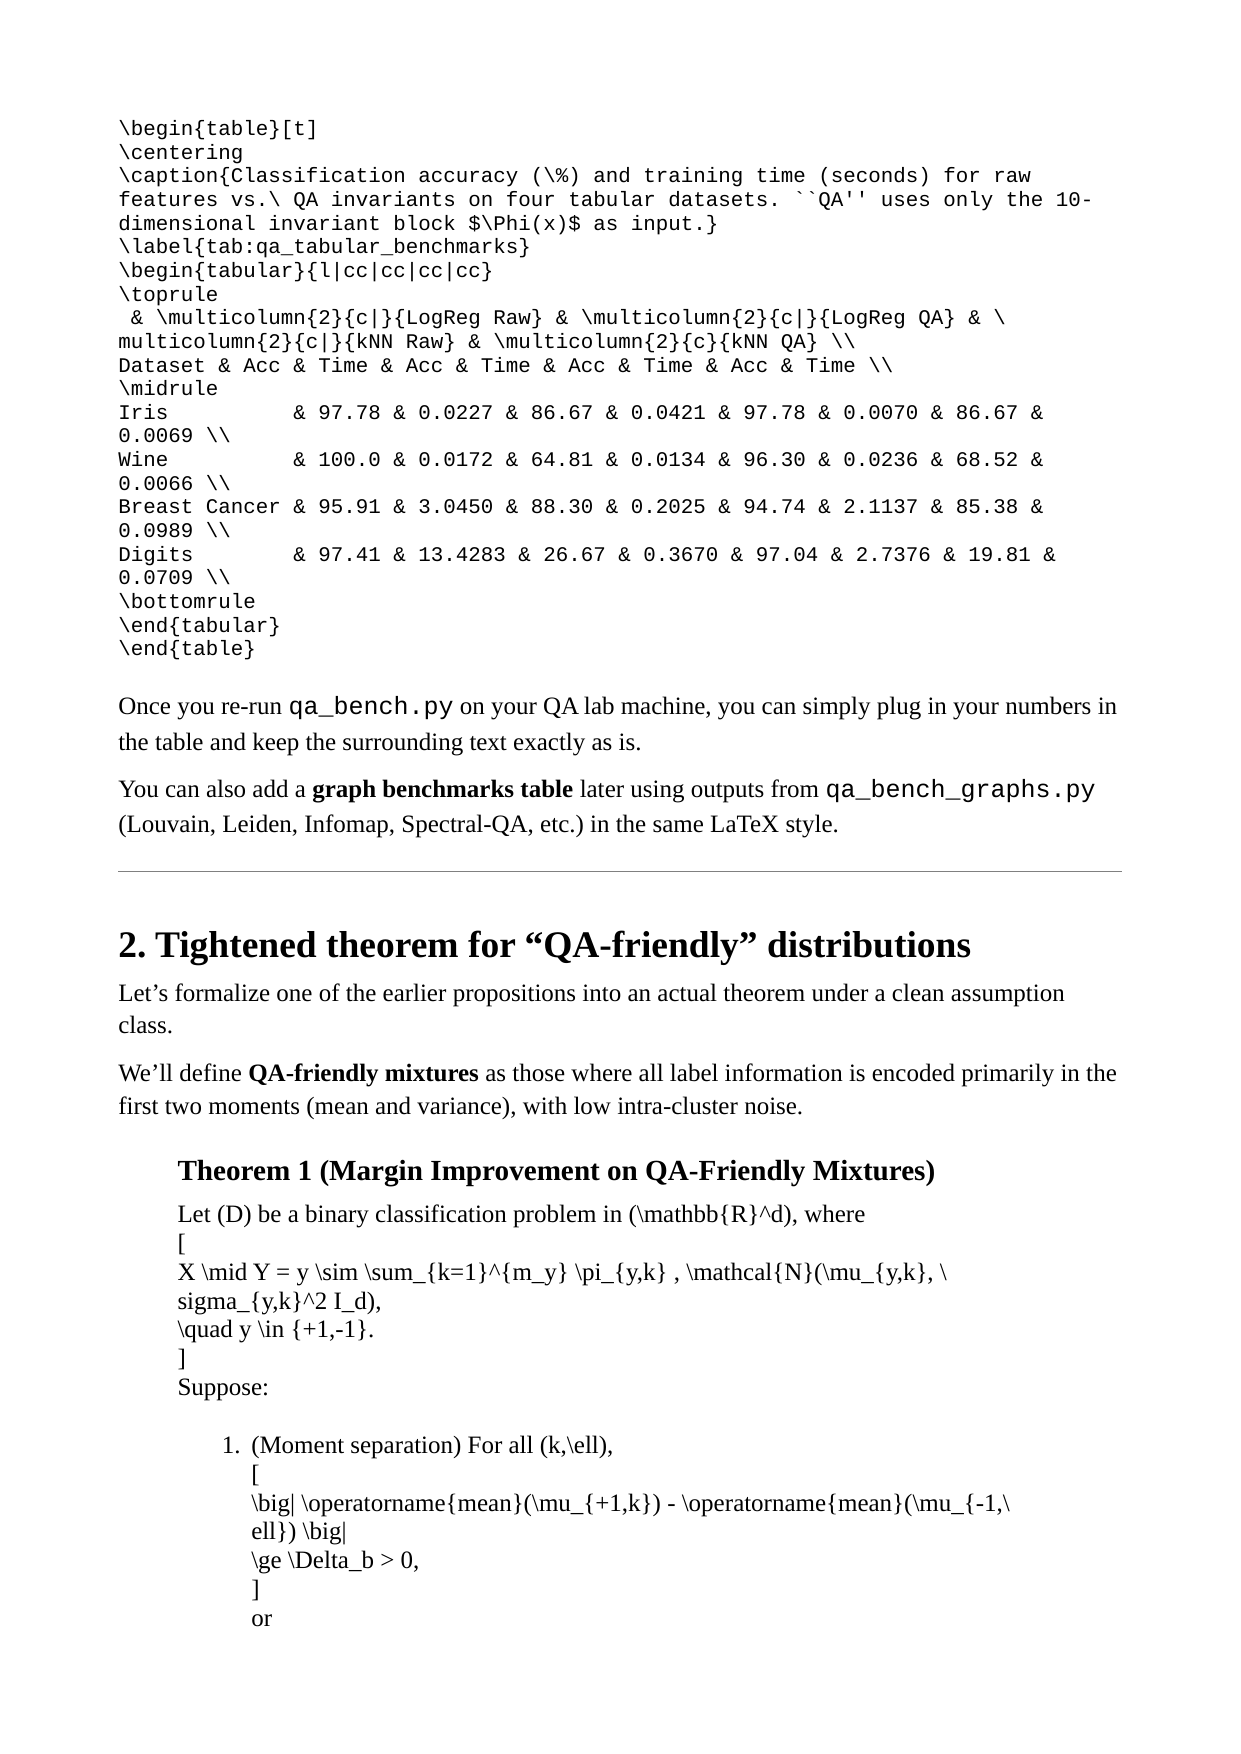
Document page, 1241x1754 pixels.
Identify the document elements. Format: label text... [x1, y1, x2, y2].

text \toprule [118, 284, 1122, 307]
text \midrule [118, 378, 1122, 402]
text Dataset & Acc & Time & Acc & Time & Acc & Time & Acc & Time \\ [118, 354, 1122, 378]
text Let’s formalize one of the earlier propositions into an actual theorem under a clean assumption class. [118, 978, 1122, 1039]
subtitle Theorem 1 (Margin Improvement on QA-Friendly Mixtures) [177, 1153, 1063, 1187]
text Iris & 97.78 & 0.0227 & 86.67 & 0.0421 & 97.78 & 0.0070 & 86.67 & 0.0069 \\ [118, 402, 1122, 449]
text Breast Cancer & 95.91 & 3.0450 & 88.30 & 0.2025 & 94.74 & 2.1137 & 85.38 & 0.0989 \\ [118, 496, 1122, 544]
text \begin{tabular}{l|cc|cc|cc|cc} [118, 260, 1122, 284]
text Let (D) be a binary classification problem in (\mathbb{R}^d), where [ X \mid Y = y \sim \sum_{k=1}^{m_y} \pi_{y,k} , \mathcal{N}(\mu_{y,k}, \sigma_{y,k}^2 I_d), \quad y \in {+1,-1}. ] Suppose: [177, 1199, 1063, 1401]
text & \multicolumn{2}{c|}{LogReg Raw} & \multicolumn{2}{c|}{LogReg QA} & \multicolumn{2}{c|}{kNN Raw} & \multicolumn{2}{c}{kNN QA} \\ [118, 307, 1122, 354]
text We’ll define QA-friendly mixtures as those where all label information is encoded primarily in the first two moments (mean and variance), with low intra-cluster noise. [118, 1058, 1122, 1120]
text \bottomrule [118, 591, 1122, 615]
text \centering [118, 142, 1122, 165]
text \begin{table}[t] [118, 118, 1122, 142]
text \label{tab:qa_tabular_benchmarks} [118, 236, 1122, 260]
text Wine & 100.0 & 0.0172 & 64.81 & 0.0134 & 96.30 & 0.0236 & 68.52 & 0.0066 \\ [118, 449, 1122, 496]
text \end{table} [118, 638, 1122, 662]
list (Moment separation) For all (k,\ell), [ \big| \operatorname{mean}(\mu_{+1,k}) - \operatorname{mean}(\mu_{-1,\ell}) \big| \ge \Delta_b > 0, ] or [222, 1430, 1063, 1631]
text Once you re-run qa_bench.py on your QA lab machine, you can simply plug in your numbers in the table and keep the surrounding text exactly as is. [118, 691, 1122, 755]
text Digits & 97.41 & 13.4283 & 26.67 & 0.3670 & 97.04 & 2.7376 & 19.81 & 0.0709 \\ [118, 544, 1122, 591]
text \end{tabular} [118, 615, 1122, 638]
subtitle 2. Tightened theorem for “QA-friendly” distributions [118, 922, 1122, 965]
text \caption{Classification accuracy (\%) and training time (seconds) for raw features vs.\ QA invariants on four tabular datasets. ``QA'' uses only the 10-dimensional invariant block $\Phi(x)$ as input.} [118, 165, 1122, 236]
text You can also add a graph benchmarks table later using outputs from qa_bench_graphs.py (Louvain, Leiden, Infomap, Spectral-QA, etc.) in the same LaTeX style. [118, 774, 1122, 838]
